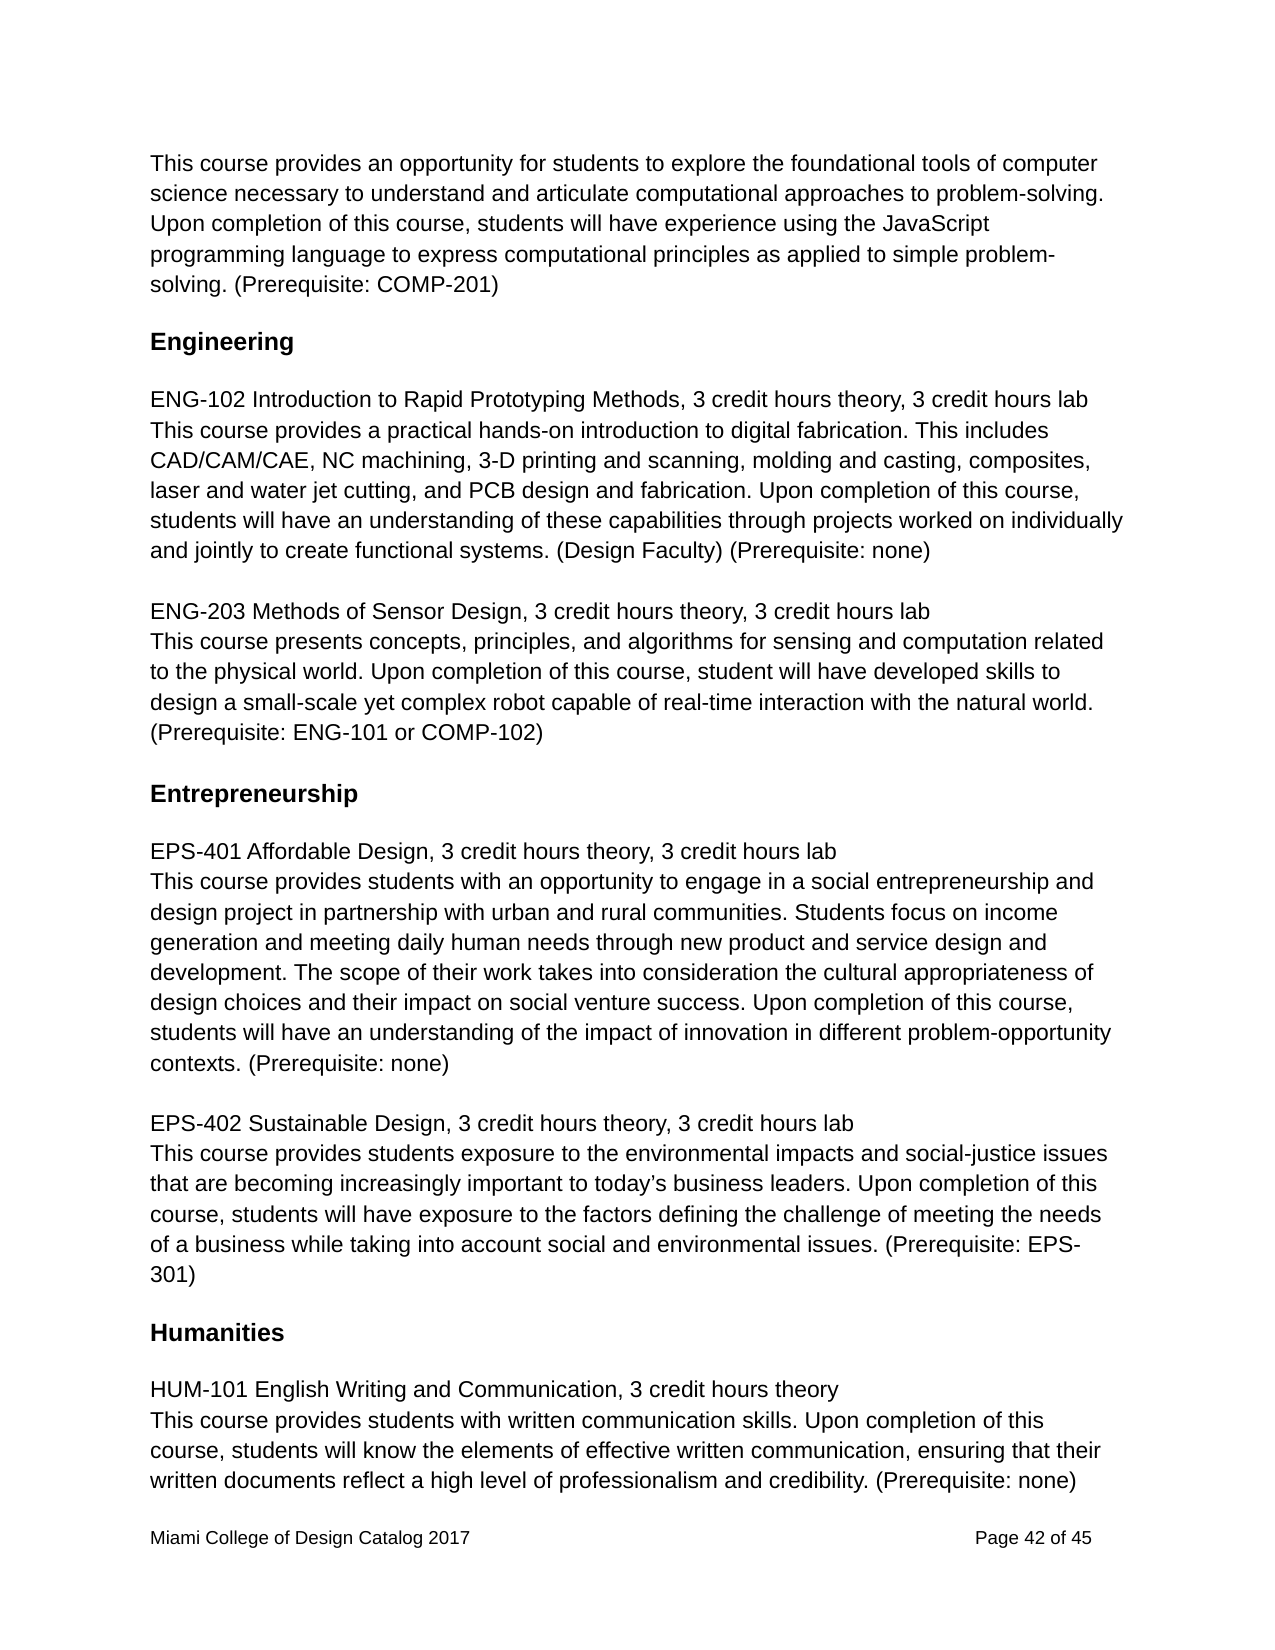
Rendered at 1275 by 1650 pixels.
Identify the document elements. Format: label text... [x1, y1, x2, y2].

text HUM-101 English Writing and Communication, 3 credit hours theory [150, 1376, 1125, 1403]
text EPS-401 Affordable Design, 3 credit hours theory, 3 credit hours lab [150, 838, 1125, 864]
text This course provides an opportunity for students to explore the foundational tools of computer science necessary to understand and articulate computational approaches to problem-solving. Upon completion of this course, students will have experience using the JavaScript programming language to express computational principles as applied to simple problem-solving. (Prerequisite: COMP-201) [150, 150, 1125, 297]
text This course provides students exposure to the environmental impacts and social-justice issues that are becoming increasingly important to today’s business leaders. Upon completion of this course, students will have exposure to the factors defining the challenge of meeting the needs of a business while taking into account social and environmental issues. (Prerequisite: EPS-301) [150, 1140, 1125, 1287]
text ENG-102 Introduction to Rapid Prototyping Methods, 3 credit hours theory, 3 credit hours lab [150, 386, 1125, 413]
text This course provides students with an opportunity to engage in a social entrepreneurship and design project in partnership with urban and rural communities. Students focus on income generation and meeting daily human needs through new product and service design and development. The scope of their work takes into consideration the cultural appropriateness of design choices and their impact on social venture success. Upon completion of this course, students will have an understanding of the impact of innovation in different problem-opportunity contexts. (Prerequisite: none) [150, 868, 1125, 1076]
text This course provides students with written communication skills. Upon completion of this course, students will know the elements of effective written communication, ensuring that their written documents reflect a high level of professionalism and credibility. (Prerequisite: none) [150, 1407, 1125, 1493]
text EPS-402 Sustainable Design, 3 credit hours theory, 3 credit hours lab [150, 1110, 1125, 1136]
subtitle Engineering [150, 327, 1125, 356]
text This course presents concepts, principles, and algorithms for sensing and computation related to the physical world. Upon completion of this course, student will have developed skills to design a small-scale yet complex robot capable of real-time interaction with the natural world. (Prerequisite: ENG-101 or COMP-102) [150, 628, 1125, 745]
subtitle Entrepreneurship [150, 779, 1125, 808]
subtitle Humanities [150, 1317, 1125, 1346]
text ENG-203 Methods of Sensor Design, 3 credit hours theory, 3 credit hours lab [150, 598, 1125, 624]
text This course provides a practical hands-on introduction to digital fabrication. This includes CAD/CAM/CAE, NC machining, 3-D printing and scanning, molding and casting, composites, laser and water jet cutting, and PCB design and fabrication. Upon completion of this course, students will have an understanding of these capabilities through projects worked on individually and jointly to create functional systems. (Design Faculty) (Prerequisite: none) [150, 417, 1125, 564]
